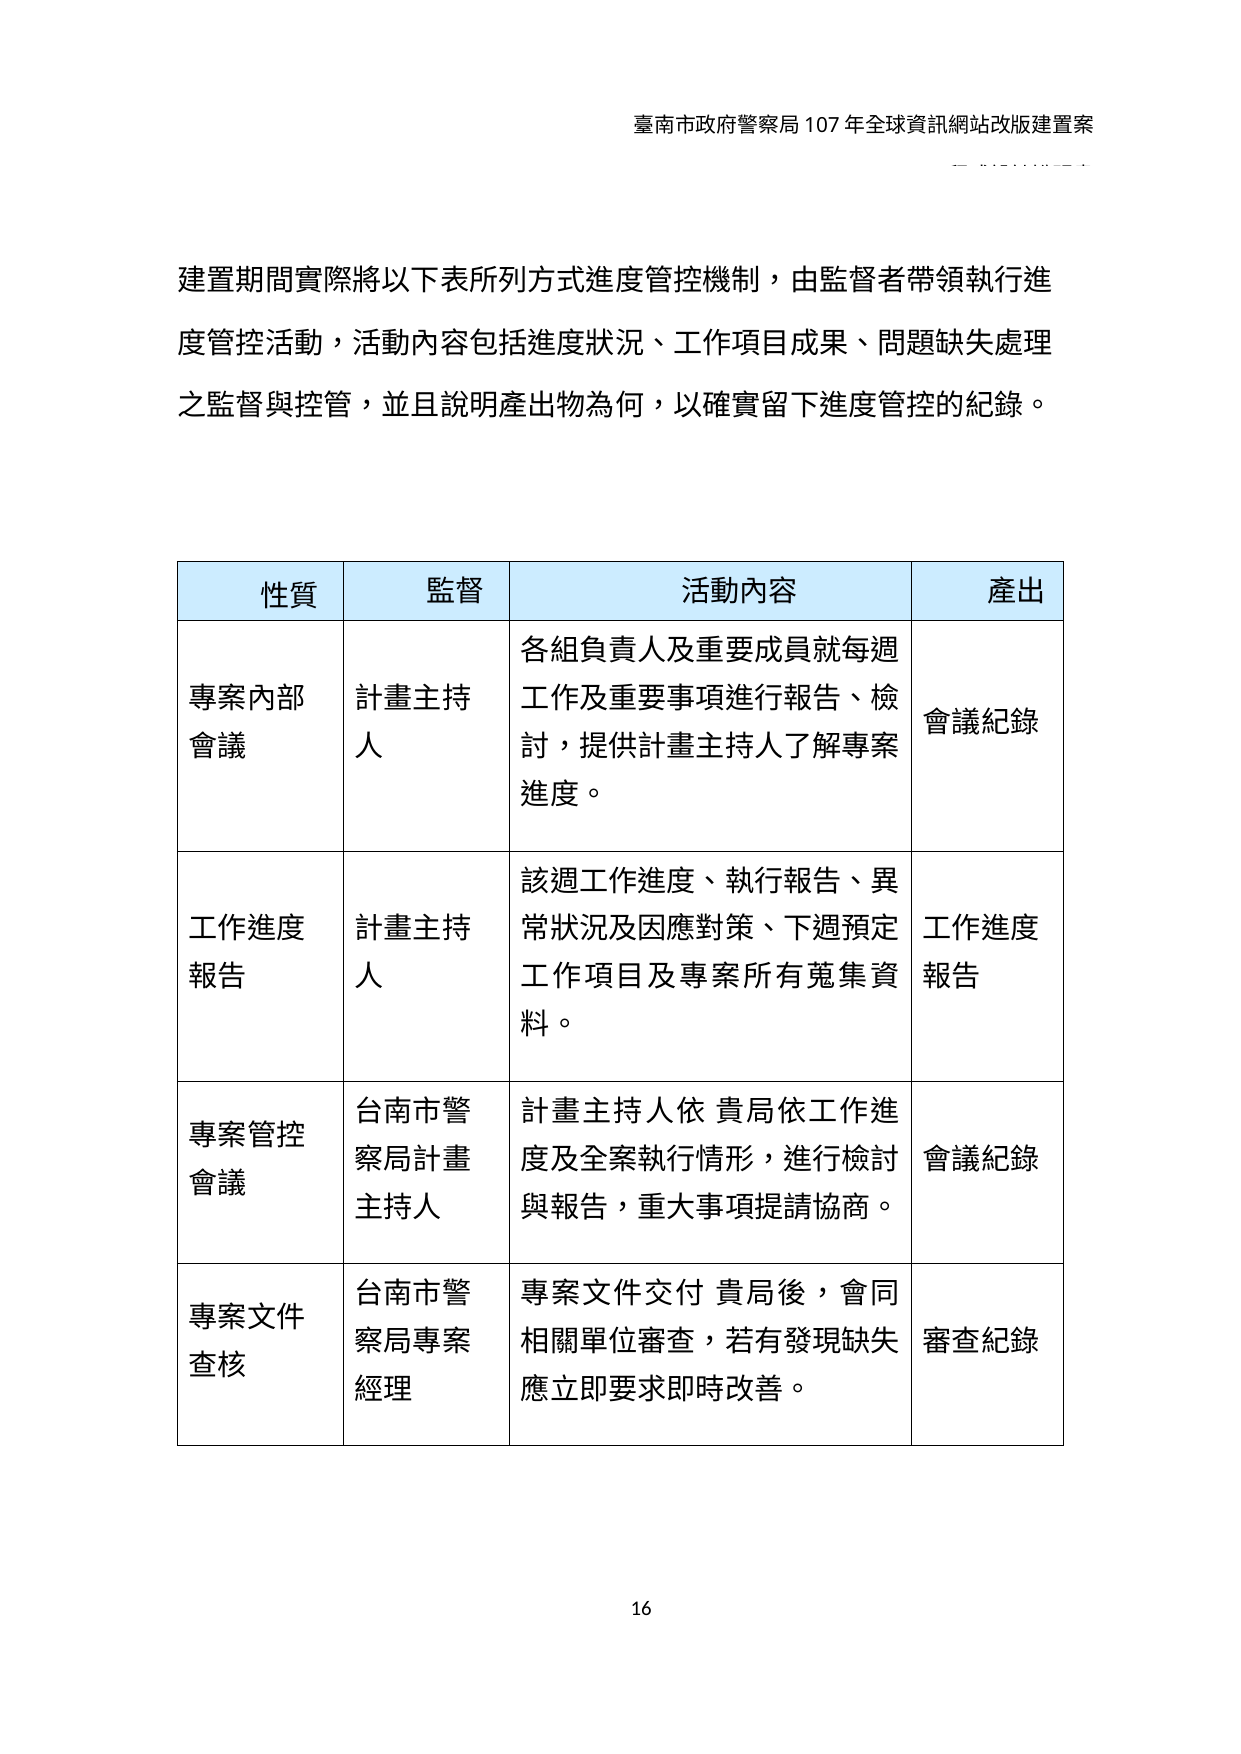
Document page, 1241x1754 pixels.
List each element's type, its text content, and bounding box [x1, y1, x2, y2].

table_cell 會議紀錄 [912, 1082, 1063, 1263]
table_cell 專案文件交付 貴局後，會同相關單位審查，若有發現缺失應立即要求即時改善。 [510, 1264, 911, 1445]
table_cell 計畫主持人依 貴局依工作進度及全案執行情形，進行檢討與報告，重大事項提請協商。 [510, 1082, 911, 1263]
table_header 性質 [178, 562, 343, 620]
table_cell 專案內部會議 [178, 621, 343, 851]
table_cell 計畫主持人 [344, 621, 509, 851]
table_cell 台南市警察局專案經理 [344, 1264, 509, 1445]
table_cell 專案文件查核 [178, 1264, 343, 1445]
table_cell 工作進度報告 [912, 852, 1063, 1081]
table_cell 台南市警察局計畫主持人 [344, 1082, 509, 1263]
table_cell 該週工作進度、執行報告、異常狀況及因應對策、下週預定工作項目及專案所有蒐集資料。 [510, 852, 911, 1081]
table_cell 工作進度報告 [178, 852, 343, 1081]
table_cell 各組負責人及重要成員就每週工作及重要事項進行報告、檢討，提供計畫主持人了解專案進度。 [510, 621, 911, 851]
table_cell 審查紀錄 [912, 1264, 1063, 1445]
table_header 產出物 [912, 562, 1063, 620]
table_cell 專案管控會議 [178, 1082, 343, 1263]
table_header 活動內容 [510, 562, 911, 620]
table_header 監督者 [344, 562, 509, 620]
text 建置期間實際將以下表所列方式進度管控機制，由監督者帶領執行進度管控活動，活動內容包括進度狀況、工作項目成果、問題缺失處理之監督與控管，並且說明產出物為何，以確實留下進度管控的紀錄。 [177, 236, 1063, 424]
table_cell 計畫主持人 [344, 852, 509, 1081]
table_cell 會議紀錄 [912, 621, 1063, 851]
